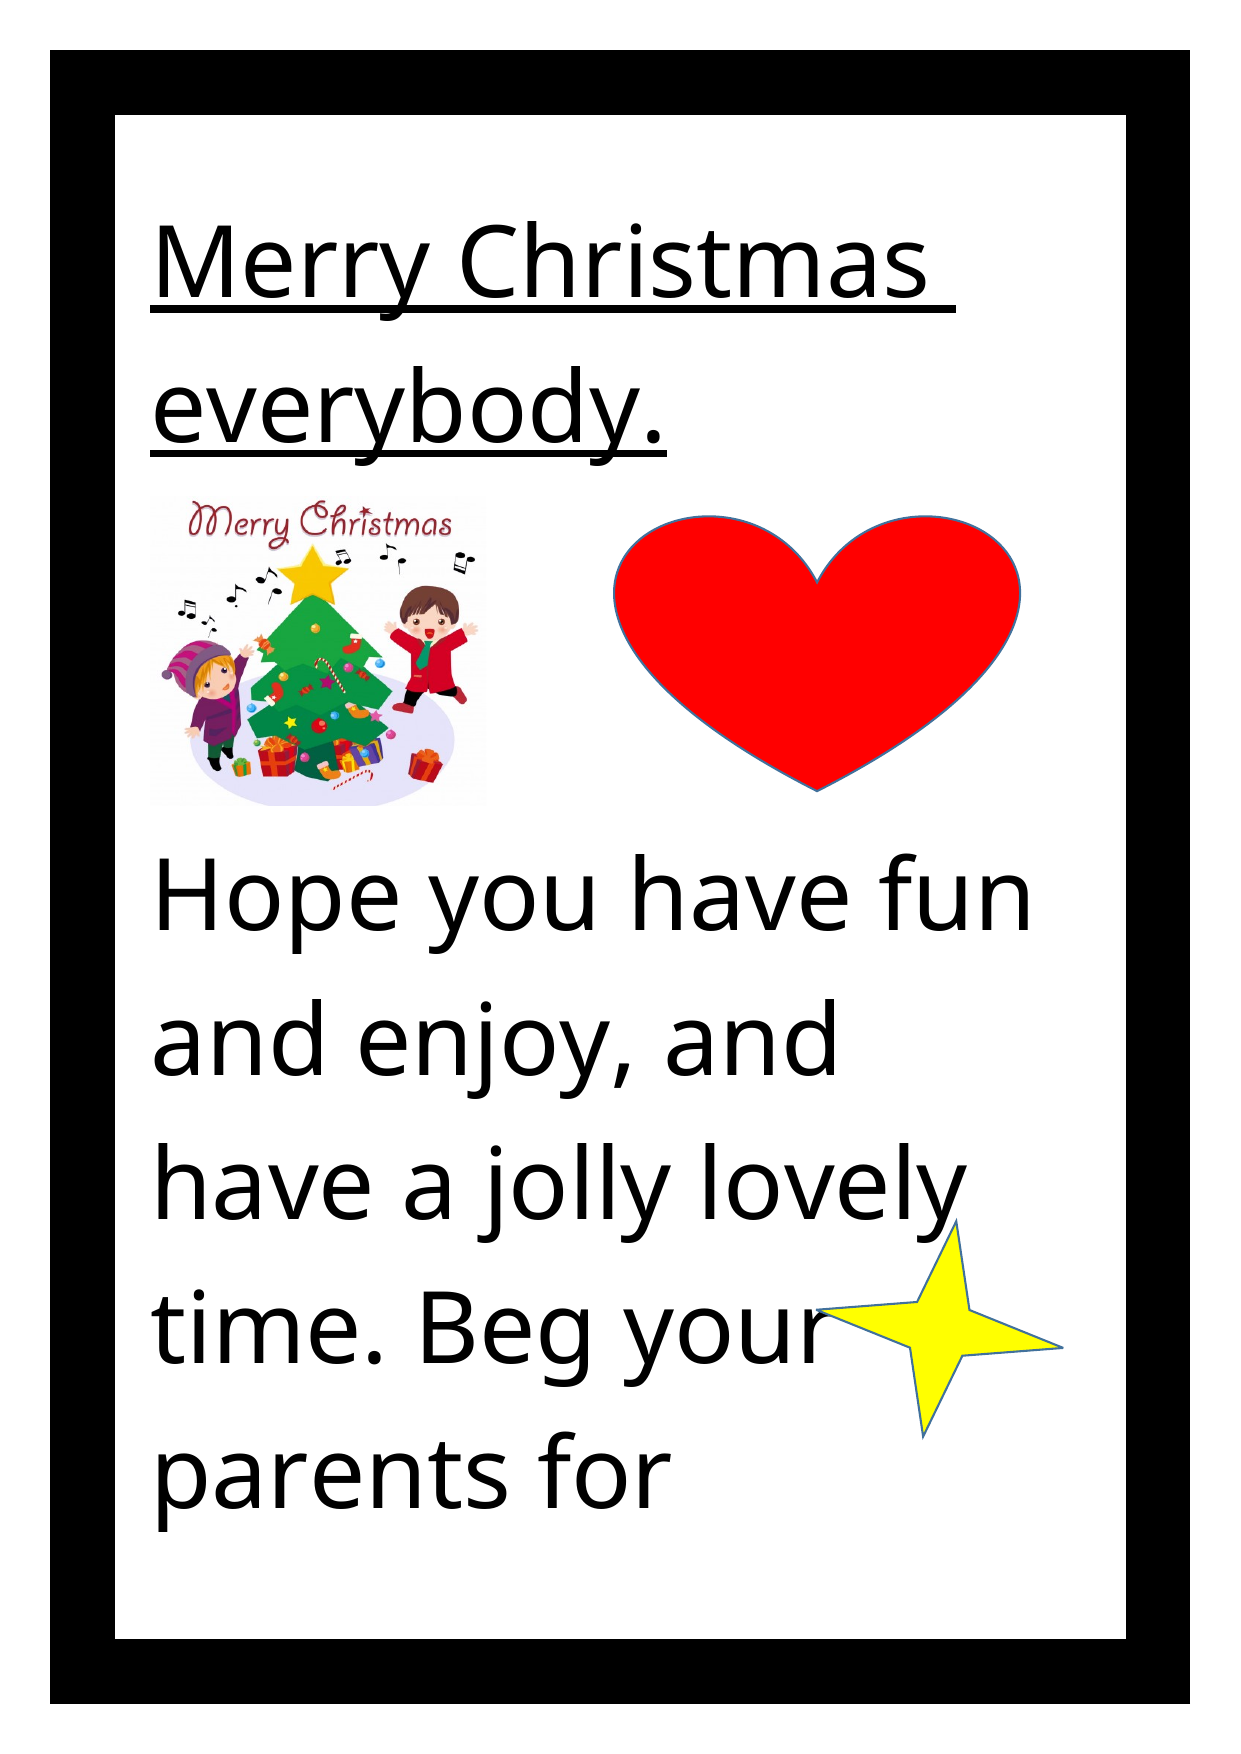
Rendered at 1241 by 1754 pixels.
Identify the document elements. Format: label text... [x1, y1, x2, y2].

text Merry Christmas everybody. [150, 191, 1090, 471]
text Hope you have fun and enjoy, and have a jolly lovely time. Beg your parents for [150, 824, 1090, 1537]
